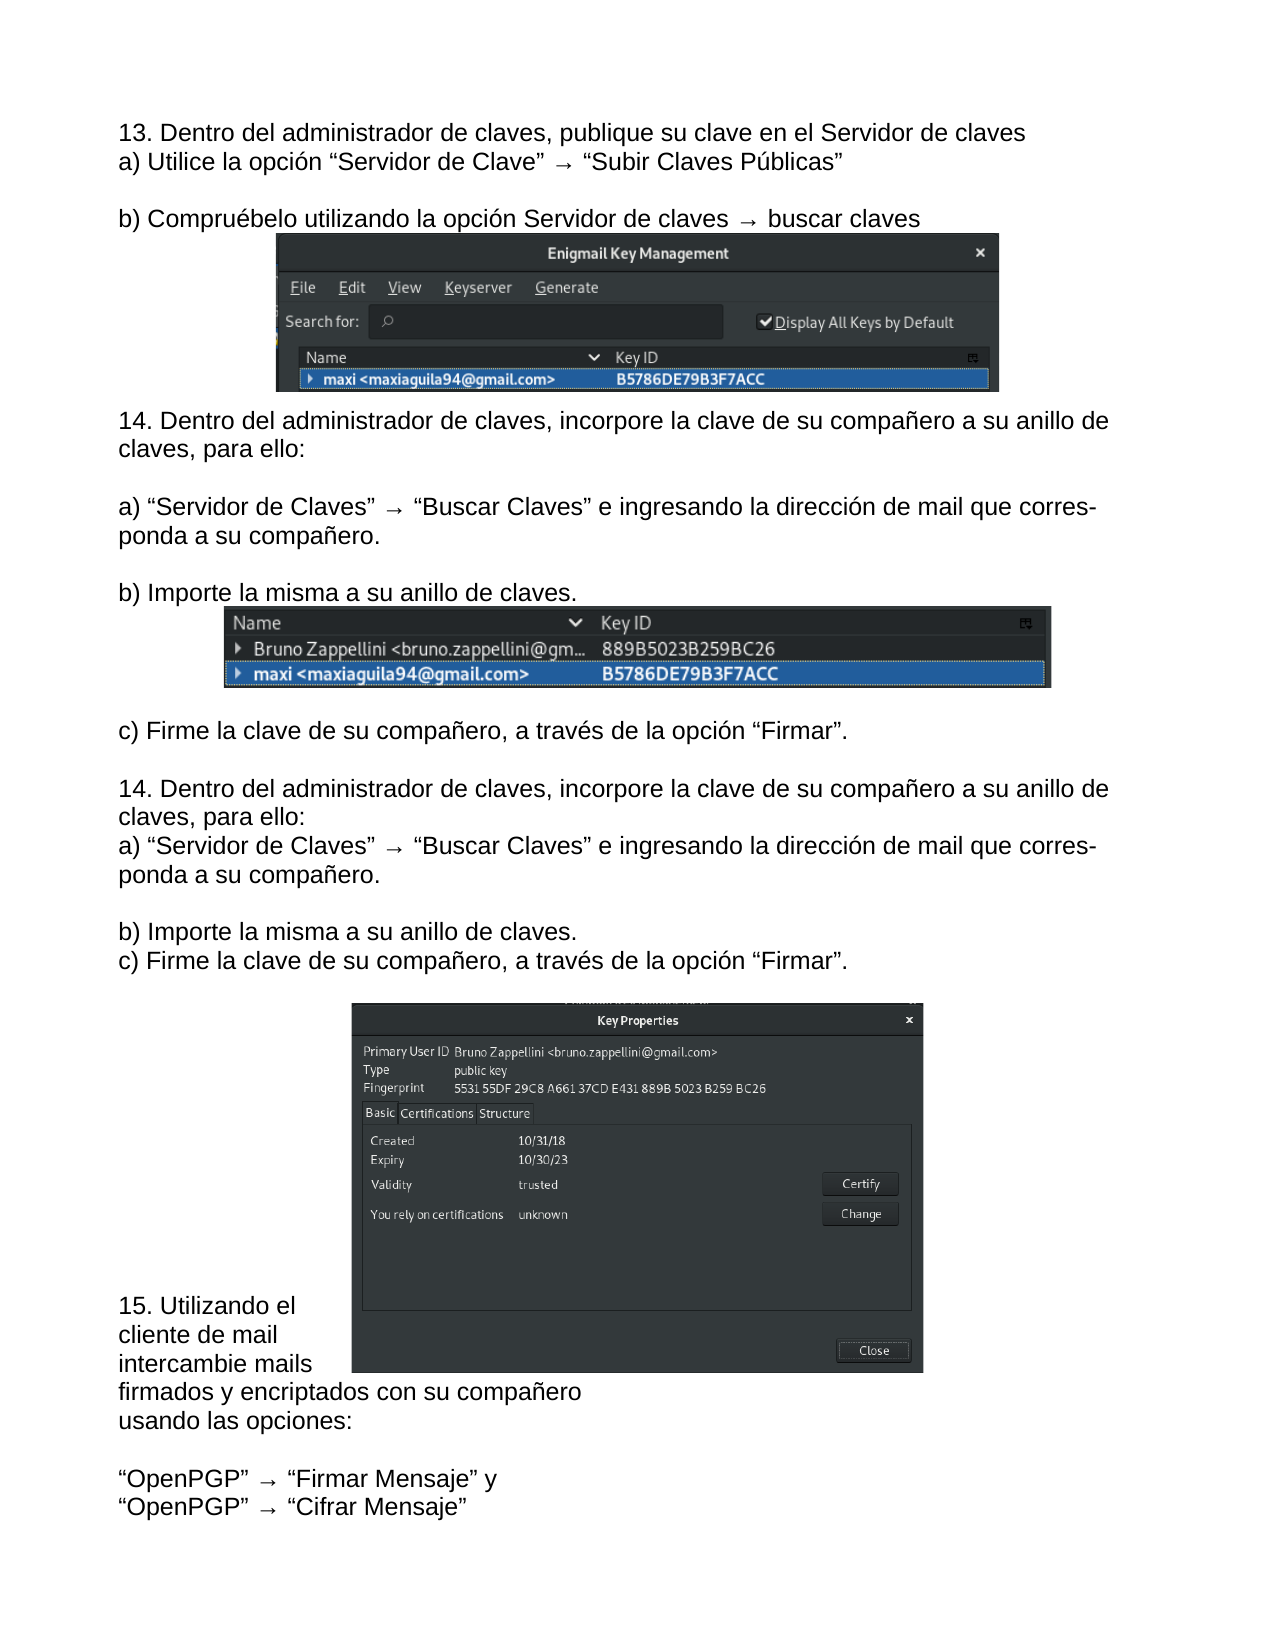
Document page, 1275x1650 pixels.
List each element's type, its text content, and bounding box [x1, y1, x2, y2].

text b) Importe la misma a su anillo de claves. [118, 917, 1157, 946]
picture [275, 233, 1000, 392]
text a) “Servidor de Claves” → “Buscar Claves” e ingresando la dirección de mail que corres- [118, 831, 1157, 860]
text “OpenPGP” → “Firmar Mensaje” y [118, 1464, 1157, 1492]
picture [351, 1003, 924, 1373]
text “OpenPGP” → “Cifrar Mensaje” [118, 1492, 1157, 1521]
text a) Utilice la opción “Servidor de Clave” → “Subir Claves Públicas” [118, 147, 1157, 176]
text c) Firme la clave de su compañero, a través de la opción “Firmar”. [118, 716, 1157, 745]
text 13. Dentro del administrador de claves, publique su clave en el Servidor de claves [118, 118, 1157, 147]
text b) Compruébelo utilizando la opción Servidor de claves → buscar claves [118, 204, 1157, 233]
text a) “Servidor de Claves” → “Buscar Claves” e ingresando la dirección de mail que corres- [118, 492, 1157, 521]
picture [223, 606, 1052, 688]
text 14. Dentro del administrador de claves, incorpore la clave de su compañero a su anillo de claves, para ello: [118, 774, 1157, 831]
text ponda a su compañero. [118, 521, 1157, 549]
text 15. Utilizando el cliente de mail intercambie mails firmados y encriptados con su compañero [118, 1291, 1157, 1406]
text 14. Dentro del administrador de claves, incorpore la clave de su compañero a su anillo de claves, para ello: [118, 406, 1157, 463]
text usando las opciones: [118, 1406, 1157, 1435]
text b) Importe la misma a su anillo de claves. [118, 578, 1157, 607]
text ponda a su compañero. [118, 860, 1157, 889]
text c) Firme la clave de su compañero, a través de la opción “Firmar”. [118, 946, 1157, 975]
